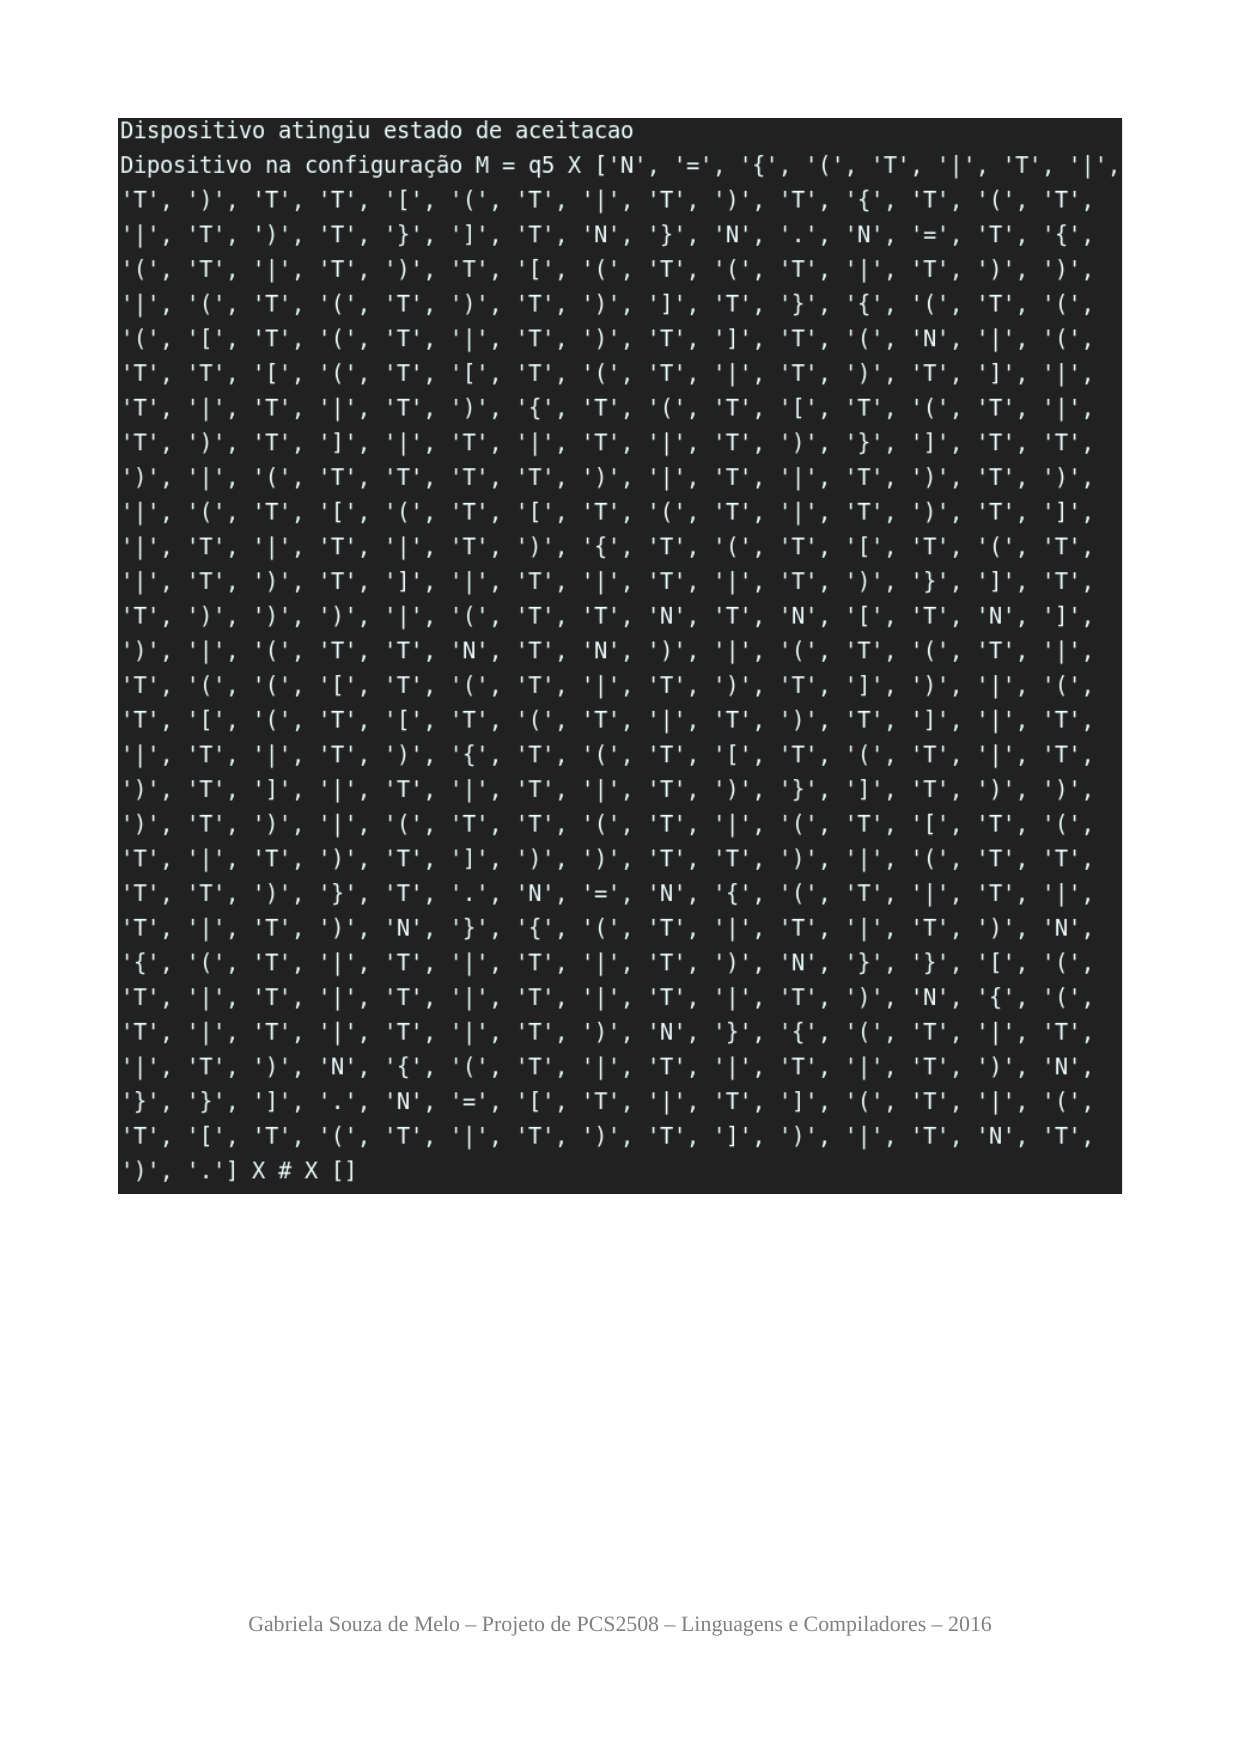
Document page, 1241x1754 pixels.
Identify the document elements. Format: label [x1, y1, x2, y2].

picture [118, 118, 1123, 1194]
